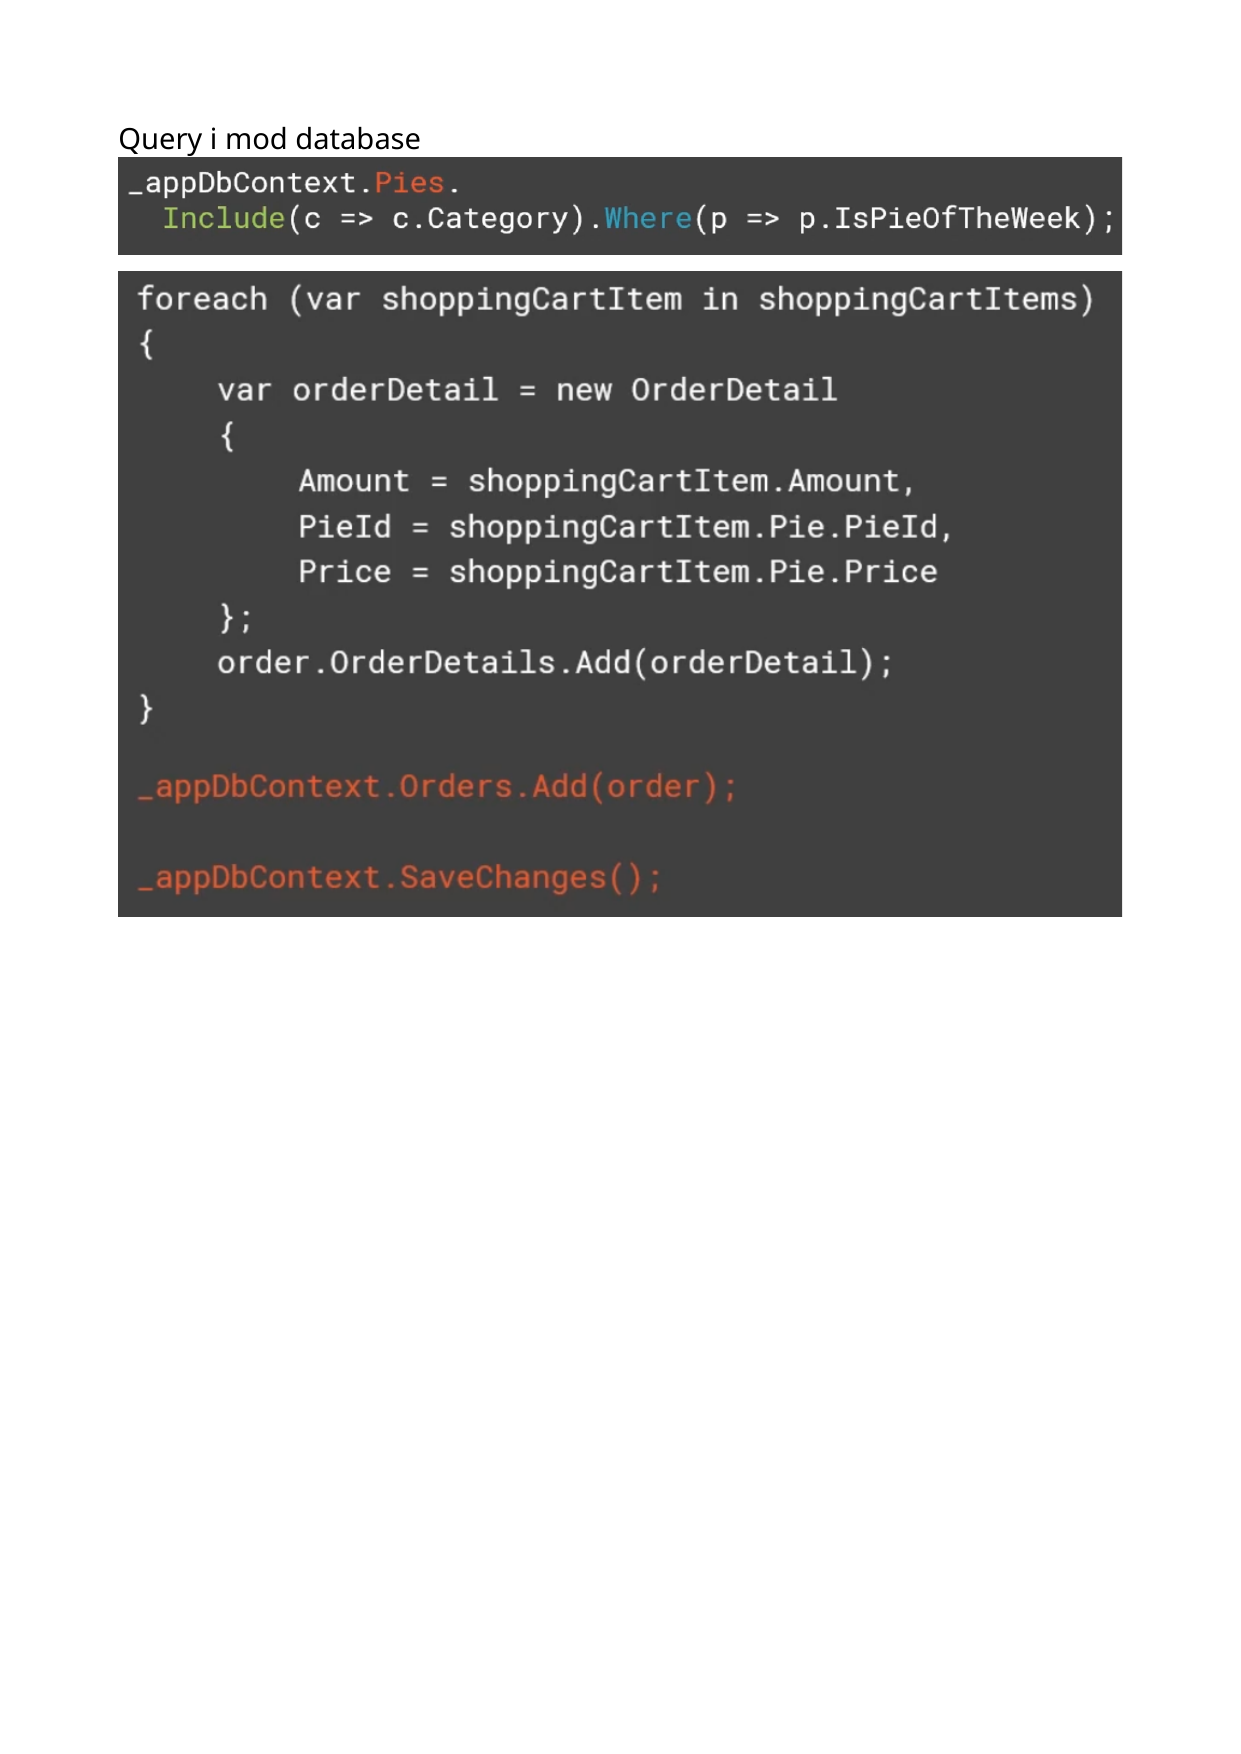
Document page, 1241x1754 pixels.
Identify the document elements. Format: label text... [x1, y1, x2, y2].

picture [118, 271, 1123, 917]
text Query i mod database [118, 118, 1122, 157]
picture [118, 157, 1123, 255]
